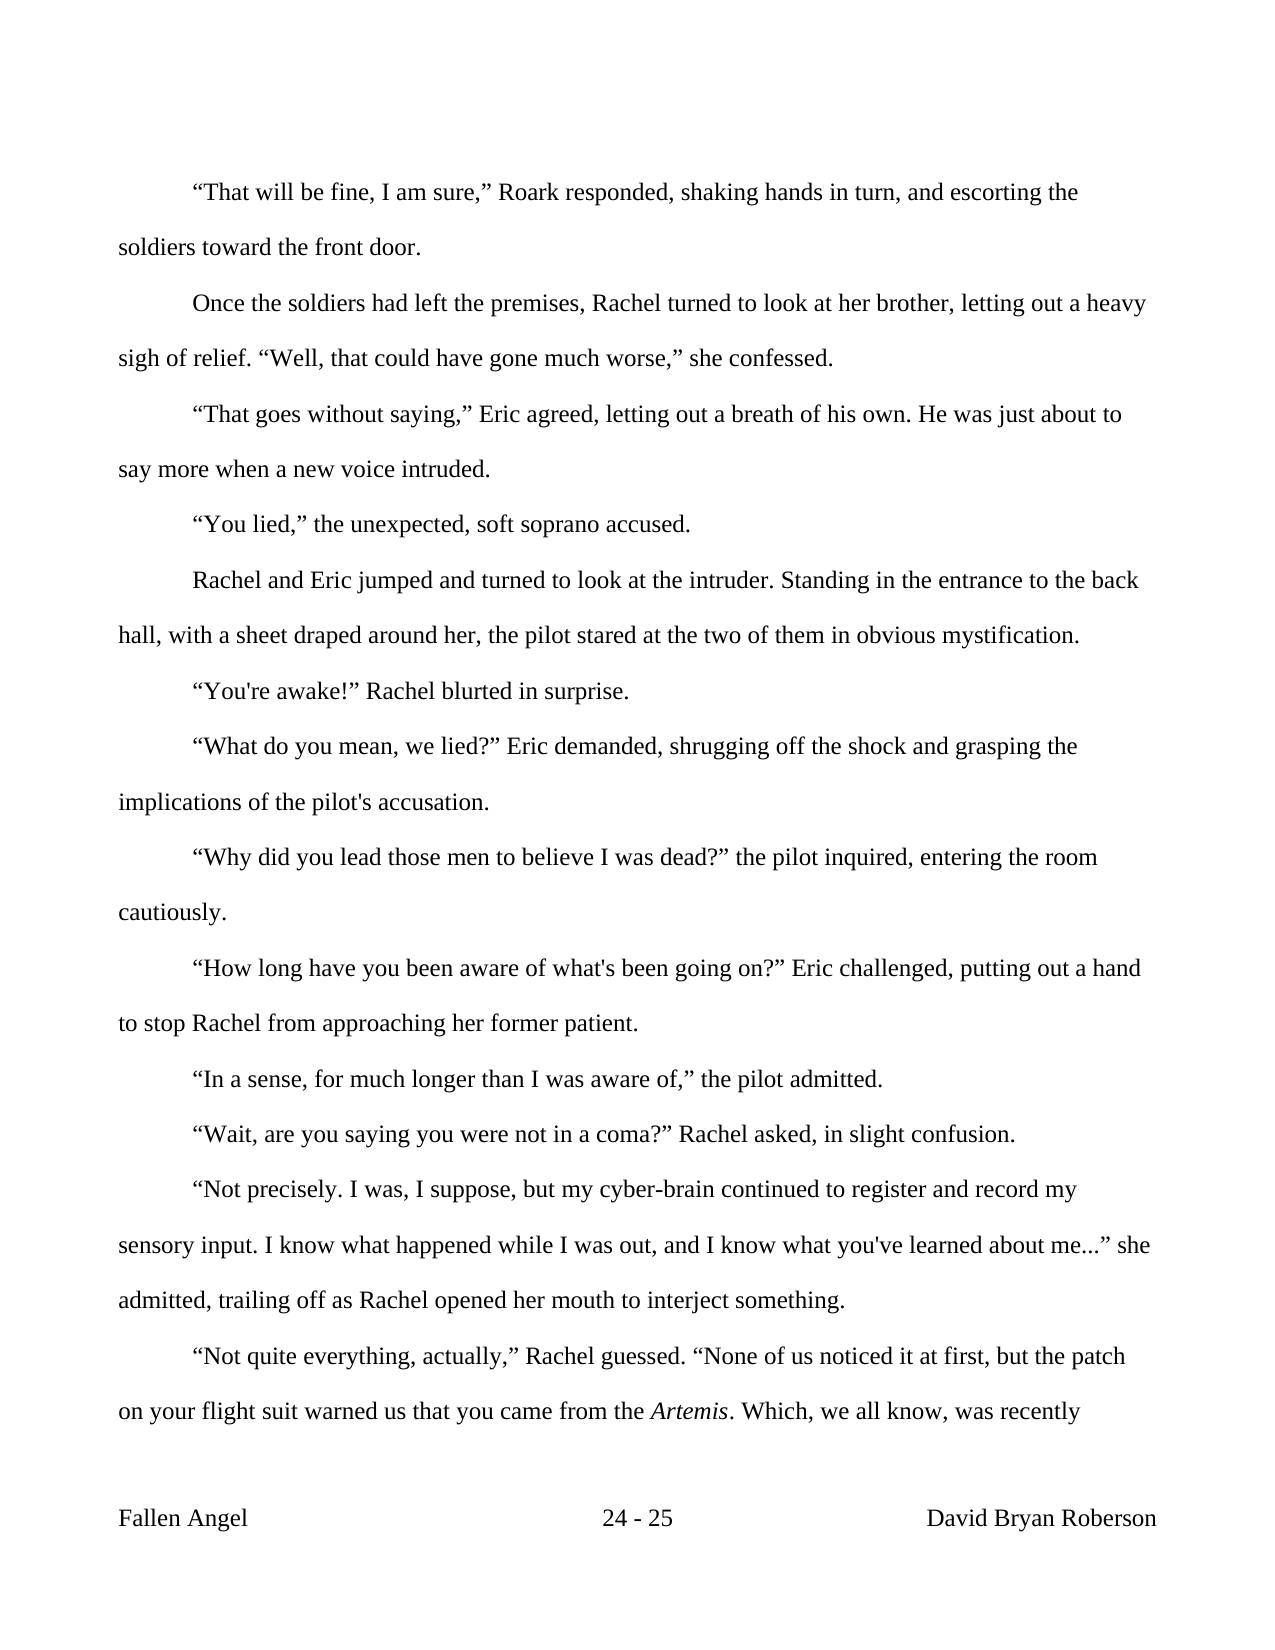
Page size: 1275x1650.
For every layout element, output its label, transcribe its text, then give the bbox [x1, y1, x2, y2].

text “Wait, are you saying you were not in a coma?” Rachel asked, in slight confusion. [118, 1120, 1157, 1148]
text “Not precisely. I was, I suppose, but my cyber-brain continued to register and record my sensory input. I know what happened while I was out, and I know what you've learned about me...” she admitted, trailing off as Rachel opened her mouth to interject something. [118, 1176, 1157, 1314]
text “You're awake!” Rachel blurted in surprise. [118, 677, 1157, 704]
text “That goes without saying,” Eric agreed, letting out a breath of his own. He was just about to say more when a new voice intruded. [118, 400, 1157, 483]
text “In a sense, for much longer than I was aware of,” the pilot admitted. [118, 1065, 1157, 1092]
text Rachel and Eric jumped and turned to look at the intruder. Standing in the entrance to the back hall, with a sheet draped around her, the pilot stared at the two of them in obvious mystification. [118, 566, 1157, 649]
text “What do you mean, we lied?” Eric demanded, shrugging off the shock and grasping the implications of the pilot's accusation. [118, 732, 1157, 815]
text “That will be fine, I am sure,” Roark responded, shaking hands in turn, and escorting the soldiers toward the front door. [118, 178, 1157, 261]
text Once the soldiers had left the premises, Rachel turned to look at her brother, letting out a heavy sigh of relief. “Well, that could have gone much worse,” she confessed. [118, 289, 1157, 372]
text “Not quite everything, actually,” Rachel guessed. “None of us noticed it at first, but the patch on your flight suit warned us that you came from the Artemis. Which, we all know, was recently [118, 1342, 1157, 1425]
text “How long have you been aware of what's been going on?” Eric challenged, putting out a hand to stop Rachel from approaching her former patient. [118, 954, 1157, 1037]
text “You lied,” the unexpected, soft soprano accused. [118, 511, 1157, 538]
text “Why did you lead those men to believe I was dead?” the pilot inquired, entering the room cautiously. [118, 843, 1157, 926]
